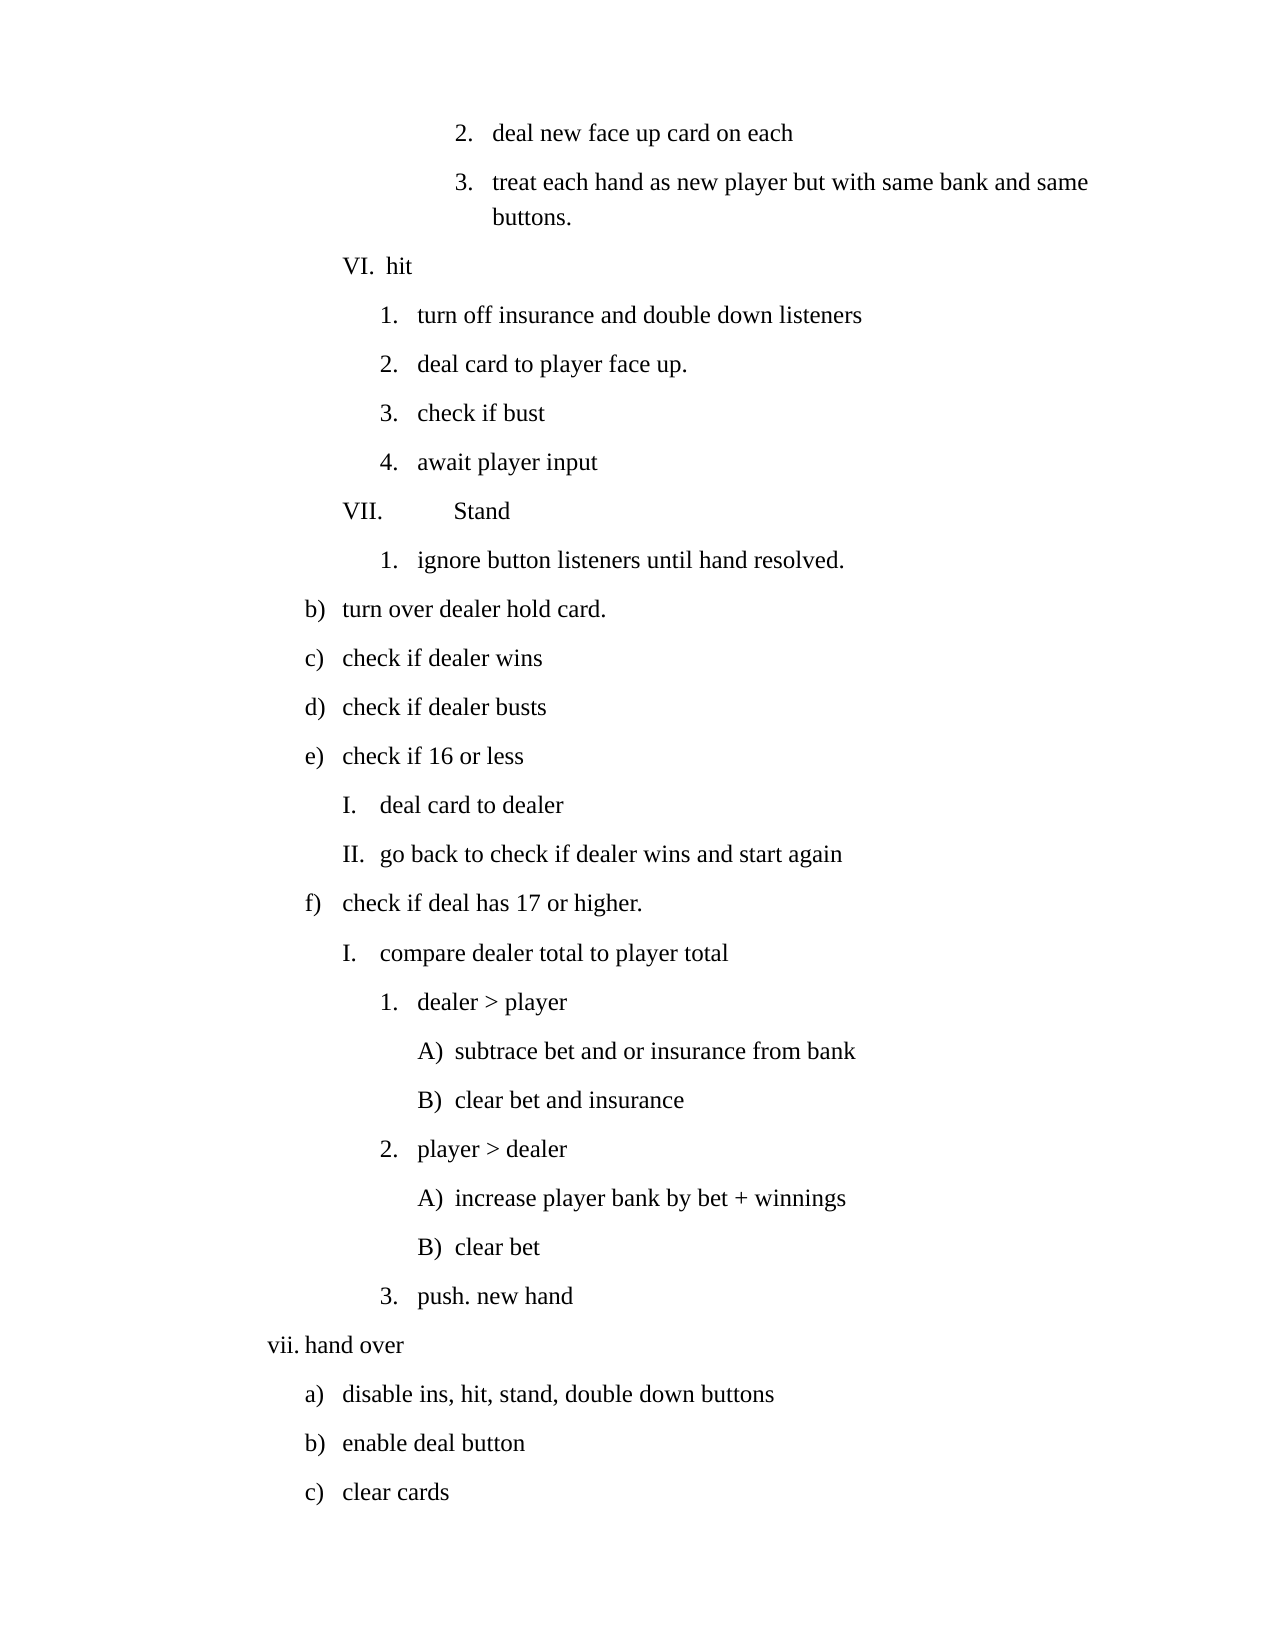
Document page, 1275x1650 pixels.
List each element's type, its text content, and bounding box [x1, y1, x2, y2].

list Stand [342, 496, 1157, 525]
list clear bet and insurance [417, 1085, 1157, 1113]
list deal card to player face up. [379, 349, 1157, 378]
list subtrace bet and or insurance from bank [417, 1036, 1157, 1064]
list deal card to dealer [342, 790, 1157, 819]
list check if bust [379, 398, 1157, 427]
list enable deal button [304, 1428, 1157, 1457]
list increase player bank by bet + winnings [417, 1183, 1157, 1212]
list check if deal has 17 or higher. [304, 888, 1157, 917]
list check if dealer busts [304, 692, 1157, 721]
list hit [342, 251, 1157, 279]
list clear cards [304, 1477, 1157, 1506]
list check if 16 or less [304, 741, 1157, 770]
list dealer > player [379, 987, 1157, 1015]
list deal new face up card on each [454, 118, 1157, 147]
list ignore button listeners until hand resolved. [379, 545, 1157, 574]
list player > dealer [379, 1134, 1157, 1163]
list hand over [267, 1330, 1157, 1359]
list compare dealer total to player total [342, 938, 1157, 966]
list check if dealer wins [304, 643, 1157, 672]
list push. new hand [379, 1281, 1157, 1310]
list disable ins, hit, stand, double down buttons [304, 1379, 1157, 1408]
list go back to check if dealer wins and start again [342, 839, 1157, 868]
list turn off insurance and double down listeners [379, 300, 1157, 328]
list clear bet [417, 1232, 1157, 1261]
list await player input [379, 447, 1157, 476]
list treat each hand as new player but with same bank and same buttons. [454, 167, 1157, 230]
list turn over dealer hold card. [304, 594, 1157, 623]
